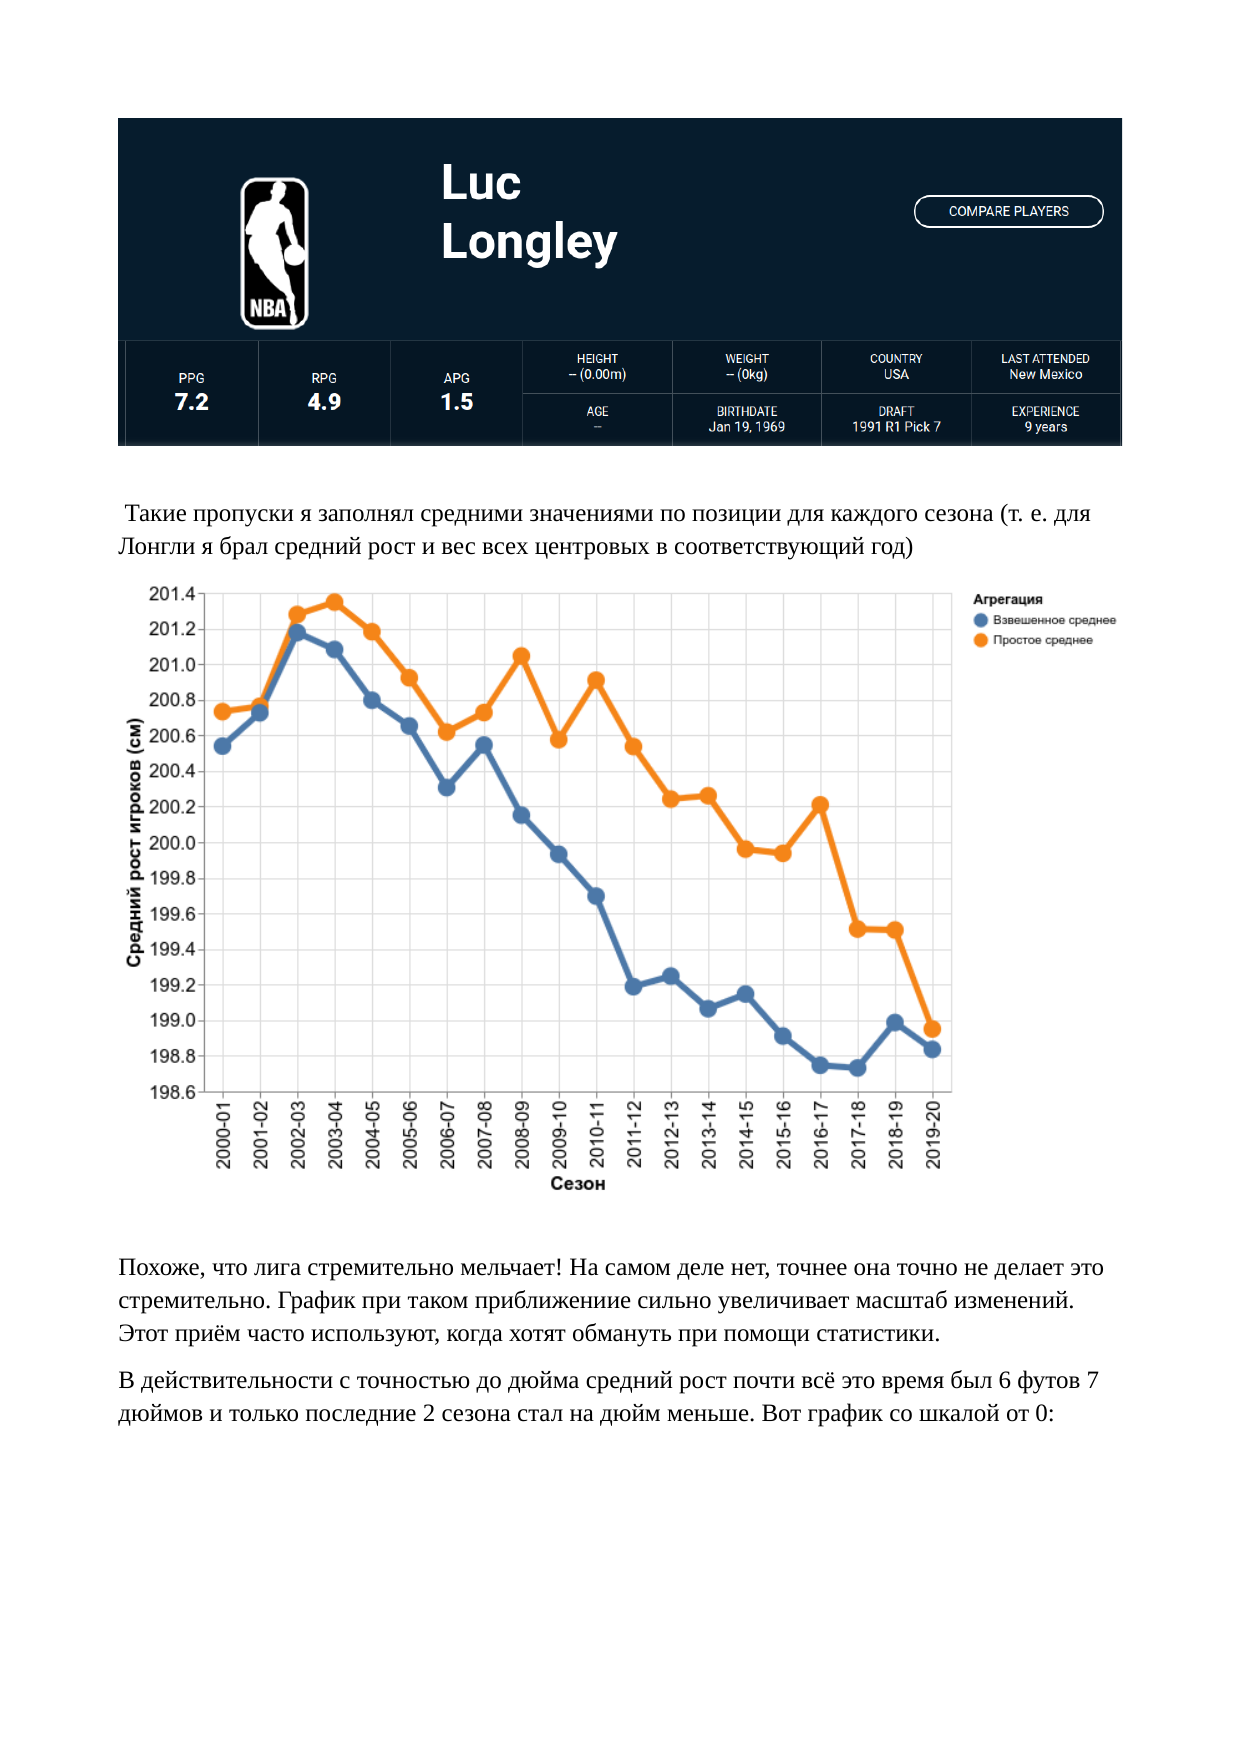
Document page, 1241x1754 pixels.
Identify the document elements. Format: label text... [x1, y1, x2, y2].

text В действительности с точностью до дюйма средний рост почти всё это время был 6 футов 7 дюймов и только последние 2 сезона стал на дюйм меньше. Вот график со шкалой от 0: [118, 1365, 1122, 1427]
picture [118, 118, 1123, 447]
picture [118, 579, 1123, 1200]
text Похоже, что лига стремительно мельчает! На самом деле нет, точнее она точно не делает это стремительно. График при таком приближениие сильно увеличивает масштаб изменений. Этот приём часто используют, когда хотят обмануть при помощи статистики. [118, 1252, 1122, 1346]
text Такие пропуски я заполнял средними значениями по позиции для каждого сезона (т. е. для Лонгли я брал средний рост и вес всех центровых в соответствующий год) [118, 498, 1122, 560]
